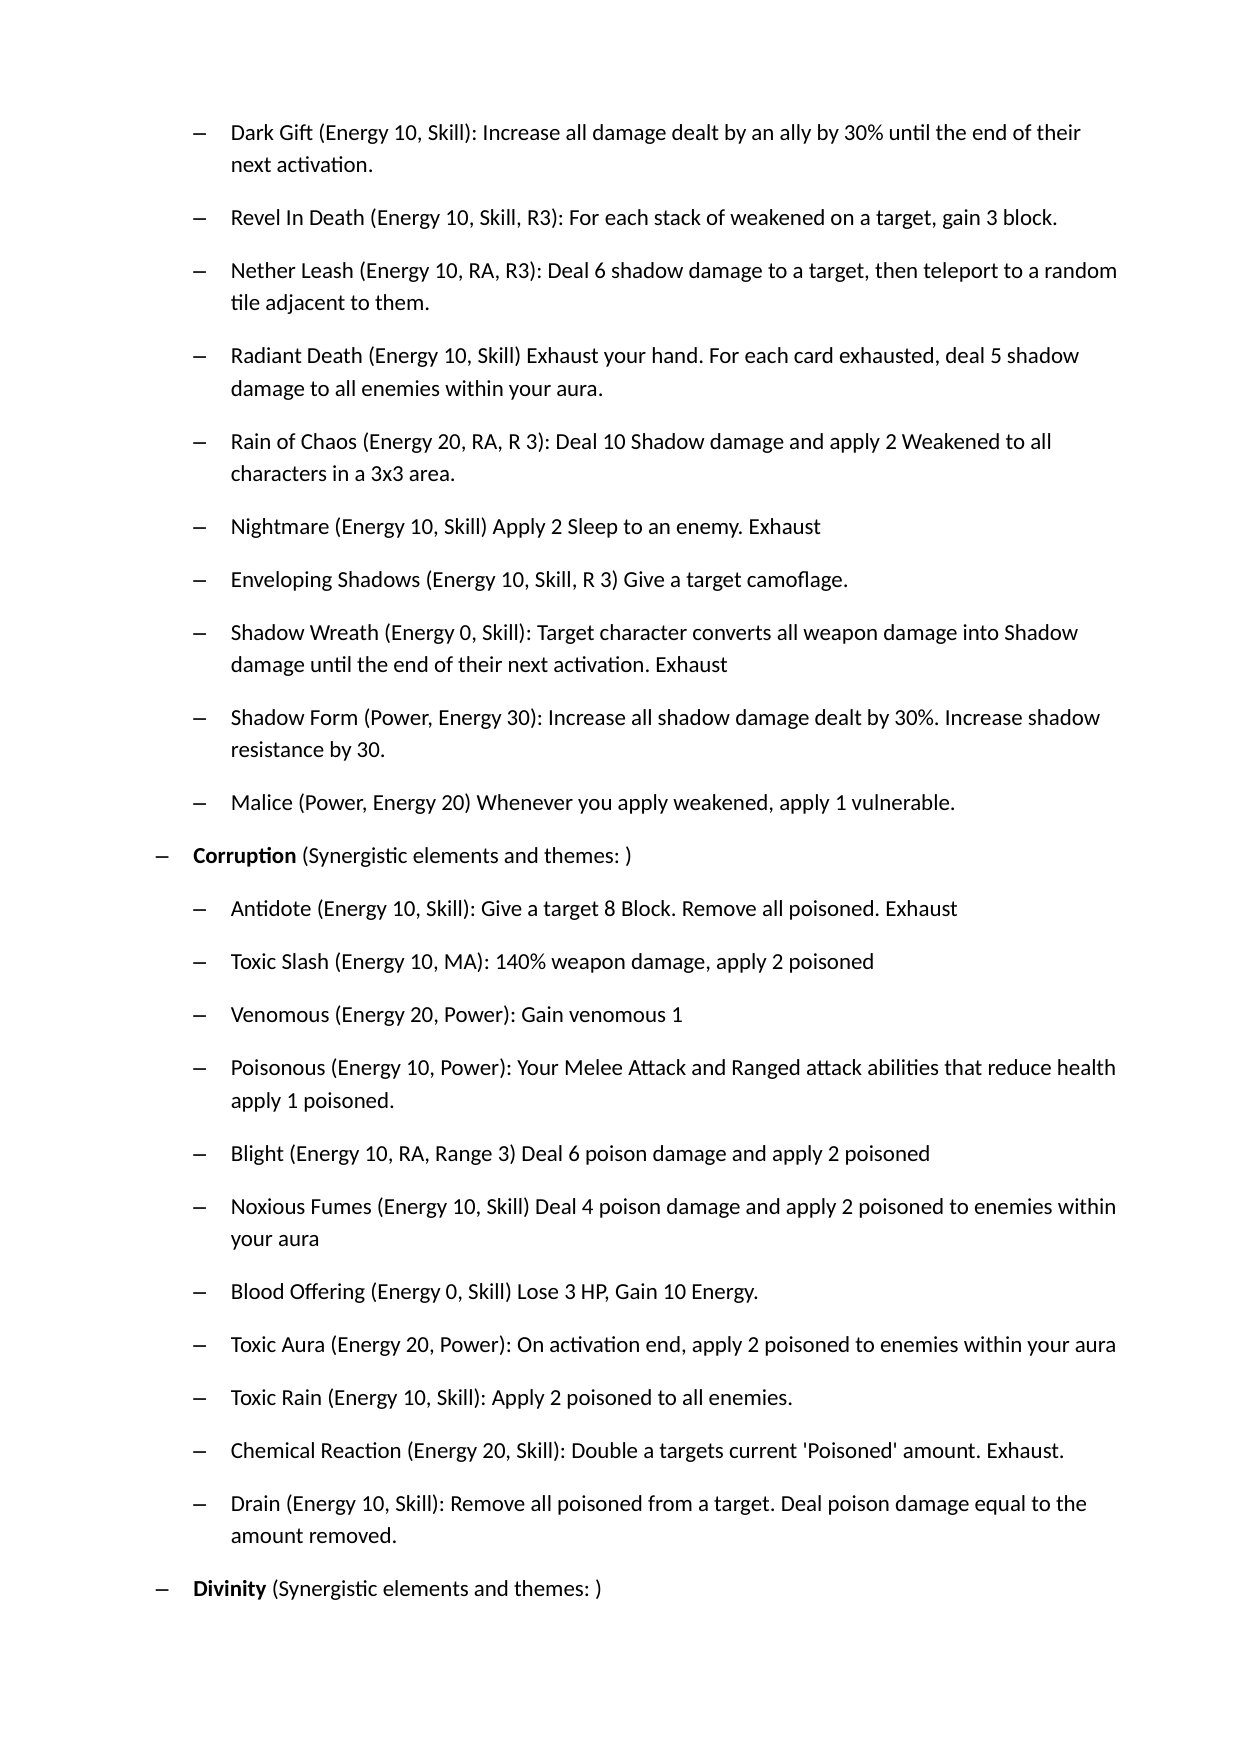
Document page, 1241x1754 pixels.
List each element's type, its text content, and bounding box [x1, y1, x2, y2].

list Nether Leash (Energy 10, RA, R3): Deal 6 shadow damage to a target, then teleport to a random tile adjacent to them. [193, 256, 1122, 317]
list Venomous (Energy 20, Power): Gain venomous 1 [193, 1001, 1122, 1028]
list Malice (Power, Energy 20) Whenever you apply weakened, apply 1 vulnerable. [193, 788, 1122, 816]
list Divinity (Synergistic elements and themes: ) [156, 1574, 1122, 1602]
list Blood Offering (Energy 0, Skill) Lose 3 HP, Gain 10 Energy. [193, 1277, 1122, 1305]
list Drain (Energy 10, Skill): Remove all poisoned from a target. Deal poison damage equal to the amount removed. [193, 1489, 1122, 1549]
list Toxic Slash (Energy 10, MA): 140% weapon damage, apply 2 poisoned [193, 947, 1122, 976]
list Nightmare (Energy 10, Skill) Apply 2 Sleep to an enemy. Exhaust [193, 512, 1122, 540]
list Antidote (Energy 10, Skill): Give a target 8 Block. Remove all poisoned. Exhaust [193, 894, 1122, 922]
list Poisonous (Energy 10, Power): Your Melee Attack and Ranged attack abilities that reduce health apply 1 poisoned. [193, 1053, 1122, 1114]
list Dark Gift (Energy 10, Skill): Increase all damage dealt by an ally by 30% until the end of their next activation. [193, 118, 1122, 178]
list Rain of Chaos (Energy 20, RA, R 3): Deal 10 Shadow damage and apply 2 Weakened to all characters in a 3x3 area. [193, 427, 1122, 487]
list Chemical Reaction (Energy 20, Skill): Double a targets current 'Poisoned' amount. Exhaust. [193, 1436, 1122, 1464]
list Corruption (Synergistic elements and themes: ) [156, 841, 1122, 869]
list Radiant Death (Energy 10, Skill) Exhaust your hand. For each card exhausted, deal 5 shadow damage to all enemies within your aura. [193, 342, 1122, 402]
list Noxious Fumes (Energy 10, Skill) Deal 4 poison damage and apply 2 poisoned to enemies within your aura [193, 1192, 1122, 1252]
list Toxic Rain (Energy 10, Skill): Apply 2 poisoned to all enemies. [193, 1383, 1122, 1411]
list Toxic Aura (Energy 20, Power): On activation end, apply 2 poisoned to enemies within your aura [193, 1330, 1122, 1358]
list Shadow Form (Power, Energy 30): Increase all shadow damage dealt by 30%. Increase shadow resistance by 30. [193, 703, 1122, 763]
list Revel In Death (Energy 10, Skill, R3): For each stack of weakened on a target, gain 3 block. [193, 203, 1122, 231]
list Blight (Energy 10, RA, Range 3) Deal 6 poison damage and apply 2 poisoned [193, 1139, 1122, 1167]
list Enveloping Shadows (Energy 10, Skill, R 3) Give a target camoflage. [193, 565, 1122, 593]
list Shadow Wreath (Energy 0, Skill): Target character converts all weapon damage into Shadow damage until the end of their next activation. Exhaust [193, 618, 1122, 678]
